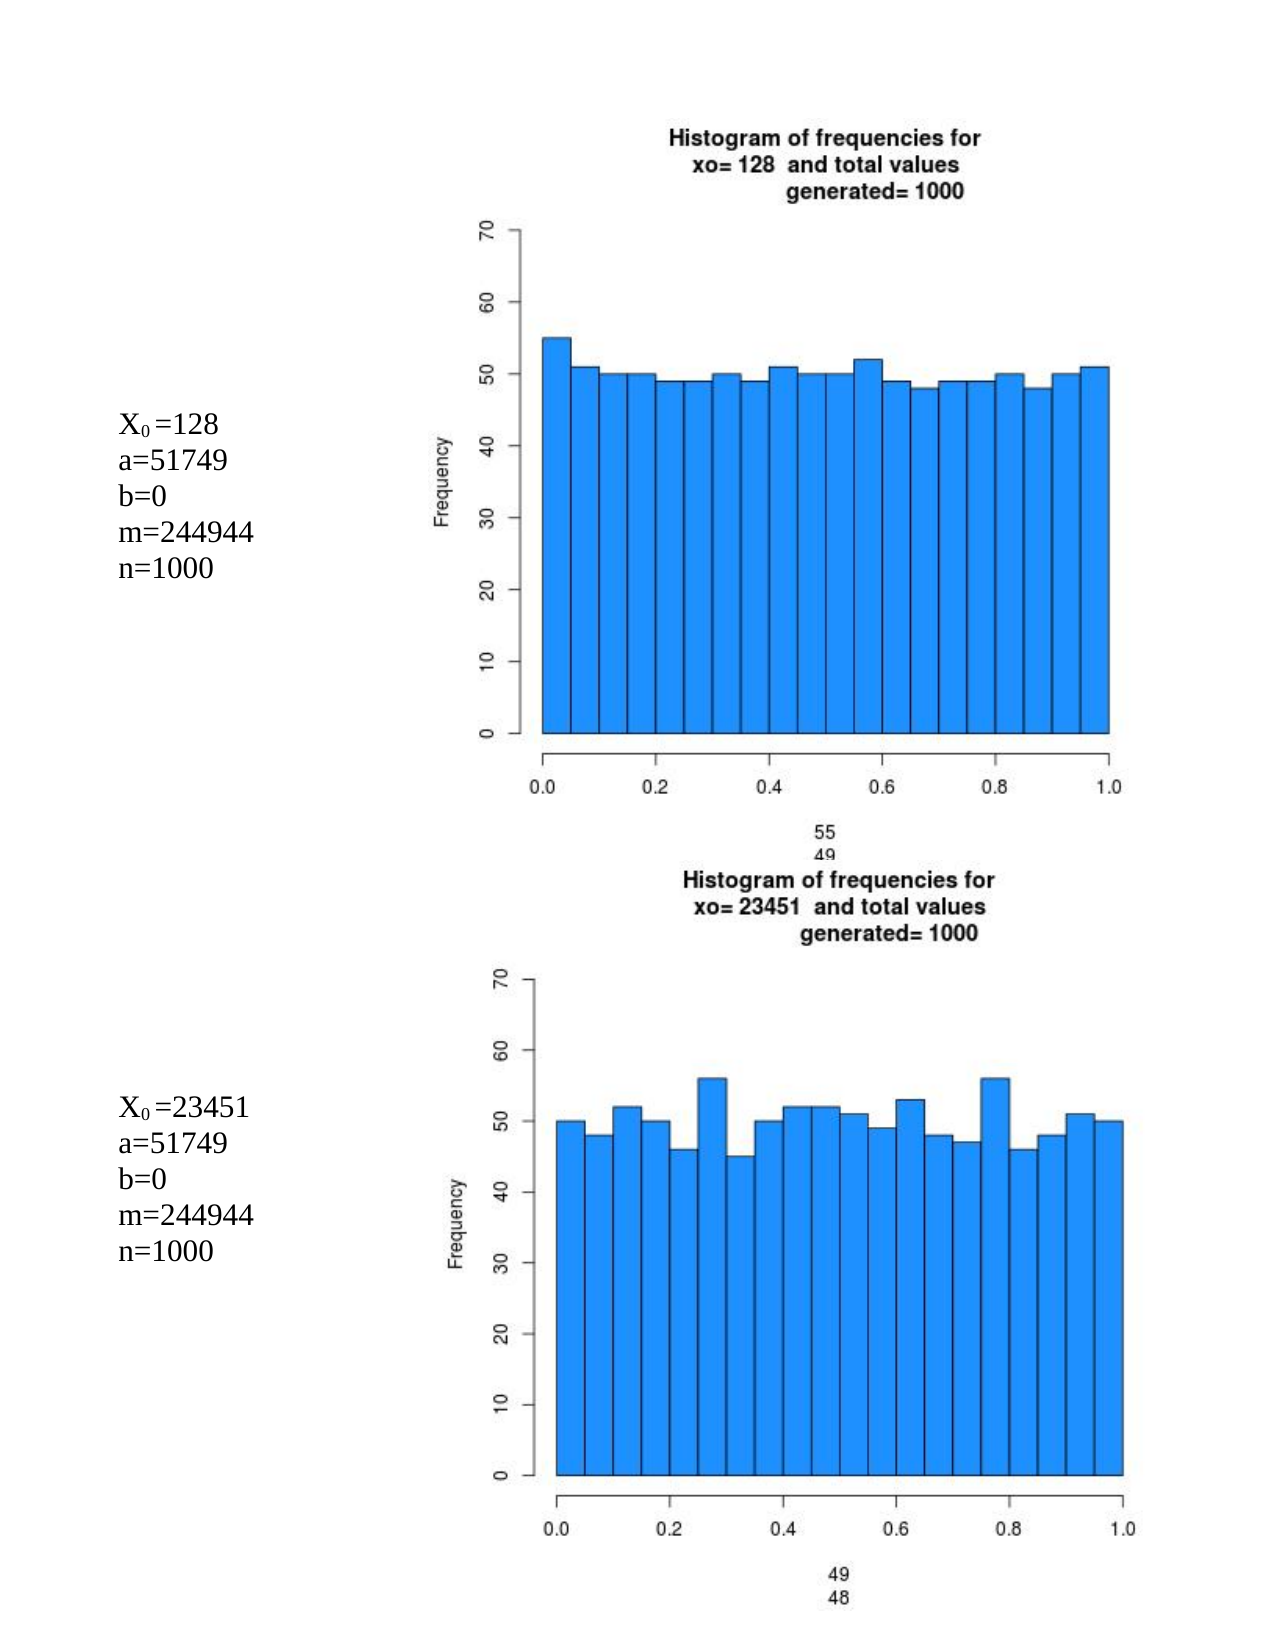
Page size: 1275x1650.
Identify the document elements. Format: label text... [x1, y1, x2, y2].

text m=244944 [118, 513, 428, 549]
text a=51749 [118, 442, 428, 477]
text a=51749 [118, 1124, 442, 1160]
picture [428, 118, 1193, 1611]
text n=1000 [118, 549, 428, 585]
text n=1000 [118, 1232, 442, 1268]
text X0 =23451 [118, 1088, 442, 1124]
text X0 =128 [118, 406, 428, 442]
text b=0 [118, 1160, 442, 1196]
text b=0 [118, 477, 428, 513]
text m=244944 [118, 1196, 442, 1232]
